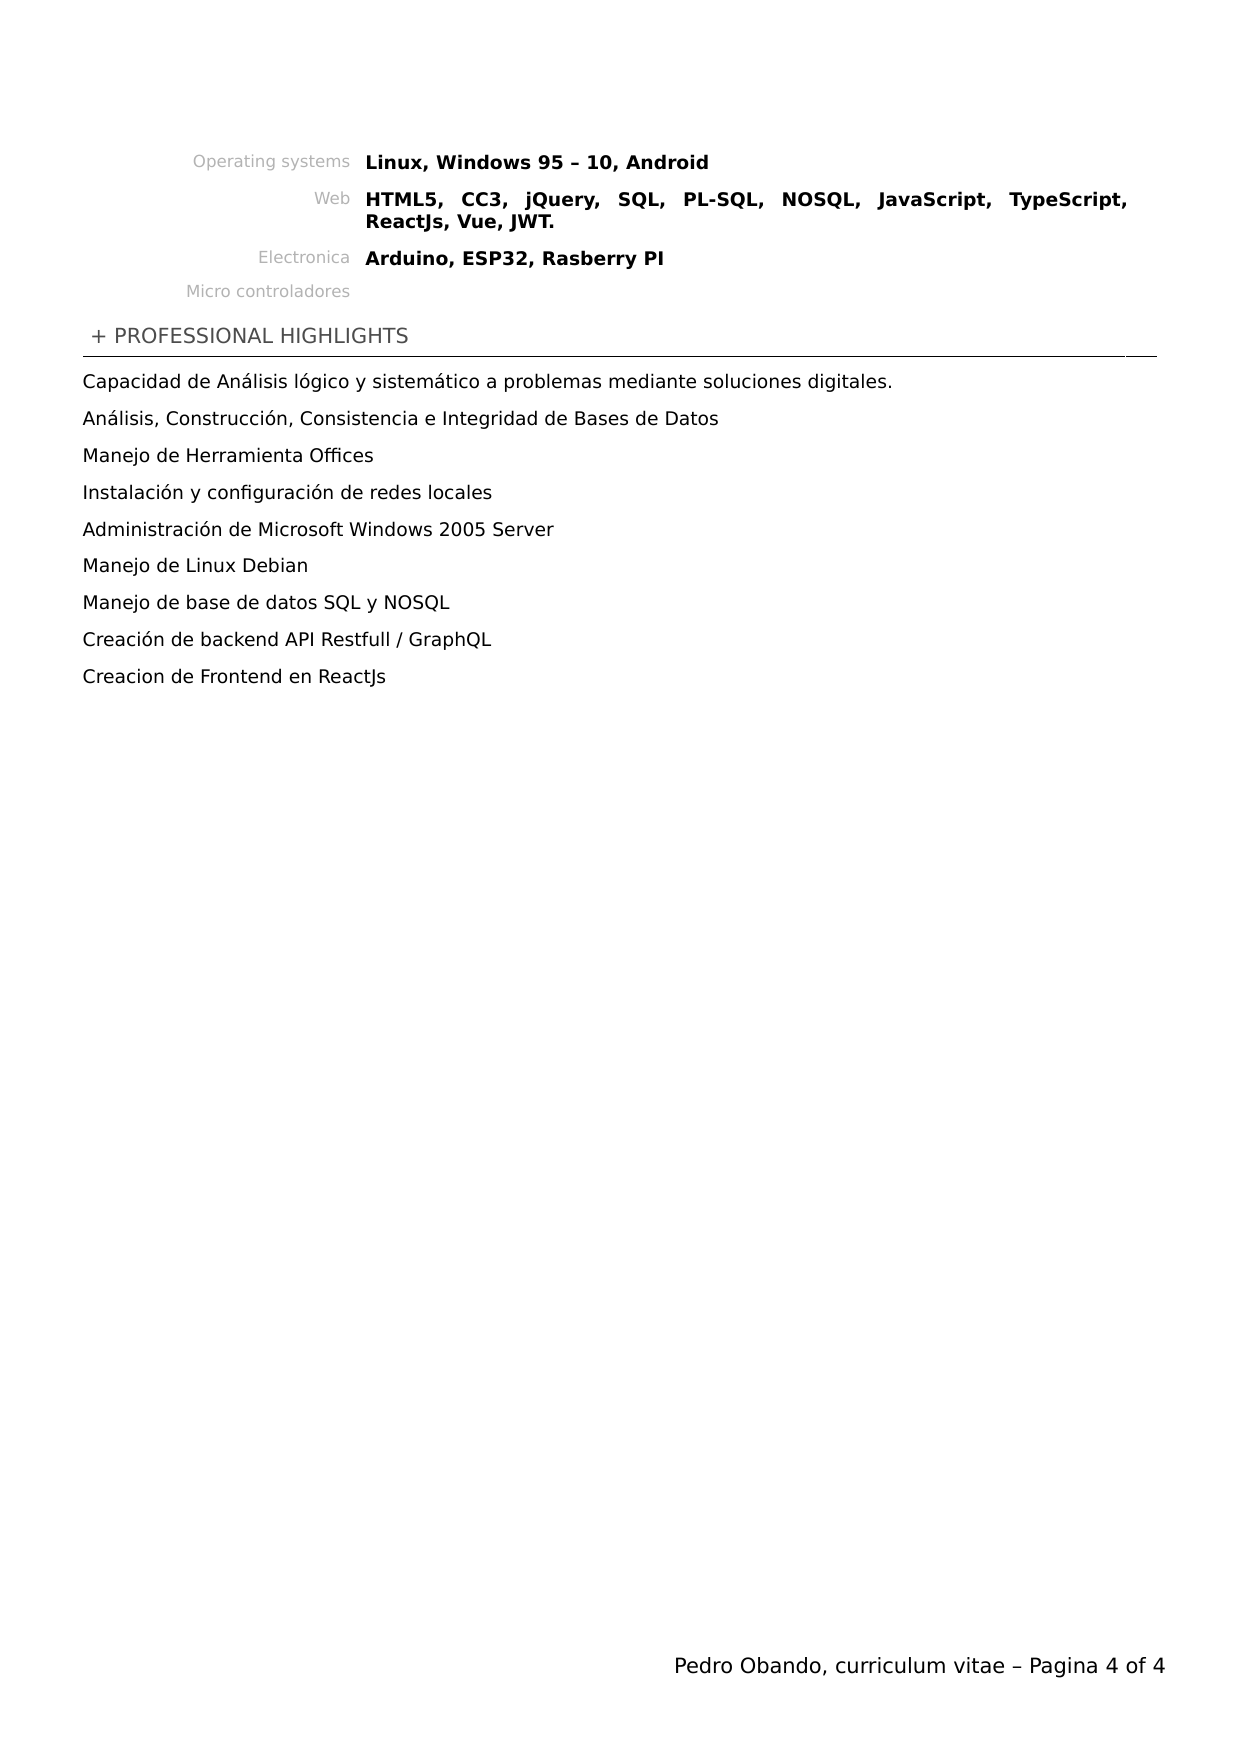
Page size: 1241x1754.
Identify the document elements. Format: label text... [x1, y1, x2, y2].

table_cell Linux, Windows 95 – 10, Android [358, 145, 1136, 182]
table_cell [1132, 309, 1136, 356]
table_cell HTML5, CC3, jQuery, SQL, PL-SQL, NOSQL, JavaScript, TypeScript, ReactJs, Vue, JWT. [358, 182, 1136, 241]
table_cell Electronica Micro controladores [75, 241, 358, 309]
table_cell Web [75, 182, 358, 241]
table_cell [75, 75, 1136, 145]
table_cell + PROFESSIONAL HIGHLIGHTS [75, 309, 1132, 364]
table_cell Operating systems [75, 145, 358, 182]
table_cell Arduino, ESP32, Rasberry PI [358, 241, 1136, 309]
table_cell Capacidad de Análisis lógico y sistemático a problemas mediante soluciones digitales. Análisis, Construcción, Consistencia e Integridad de Bases de Datos Manejo de Herramienta Offices Instalación y configuración de redes locales Administración de Microsoft Windows 2005 Server Manejo de Linux Debian Manejo de base de datos SQL y NOSQL Creación de backend API Restfull / GraphQL Creacion de Frontend en ReactJs [75, 364, 1132, 696]
table_cell [1132, 364, 1136, 696]
